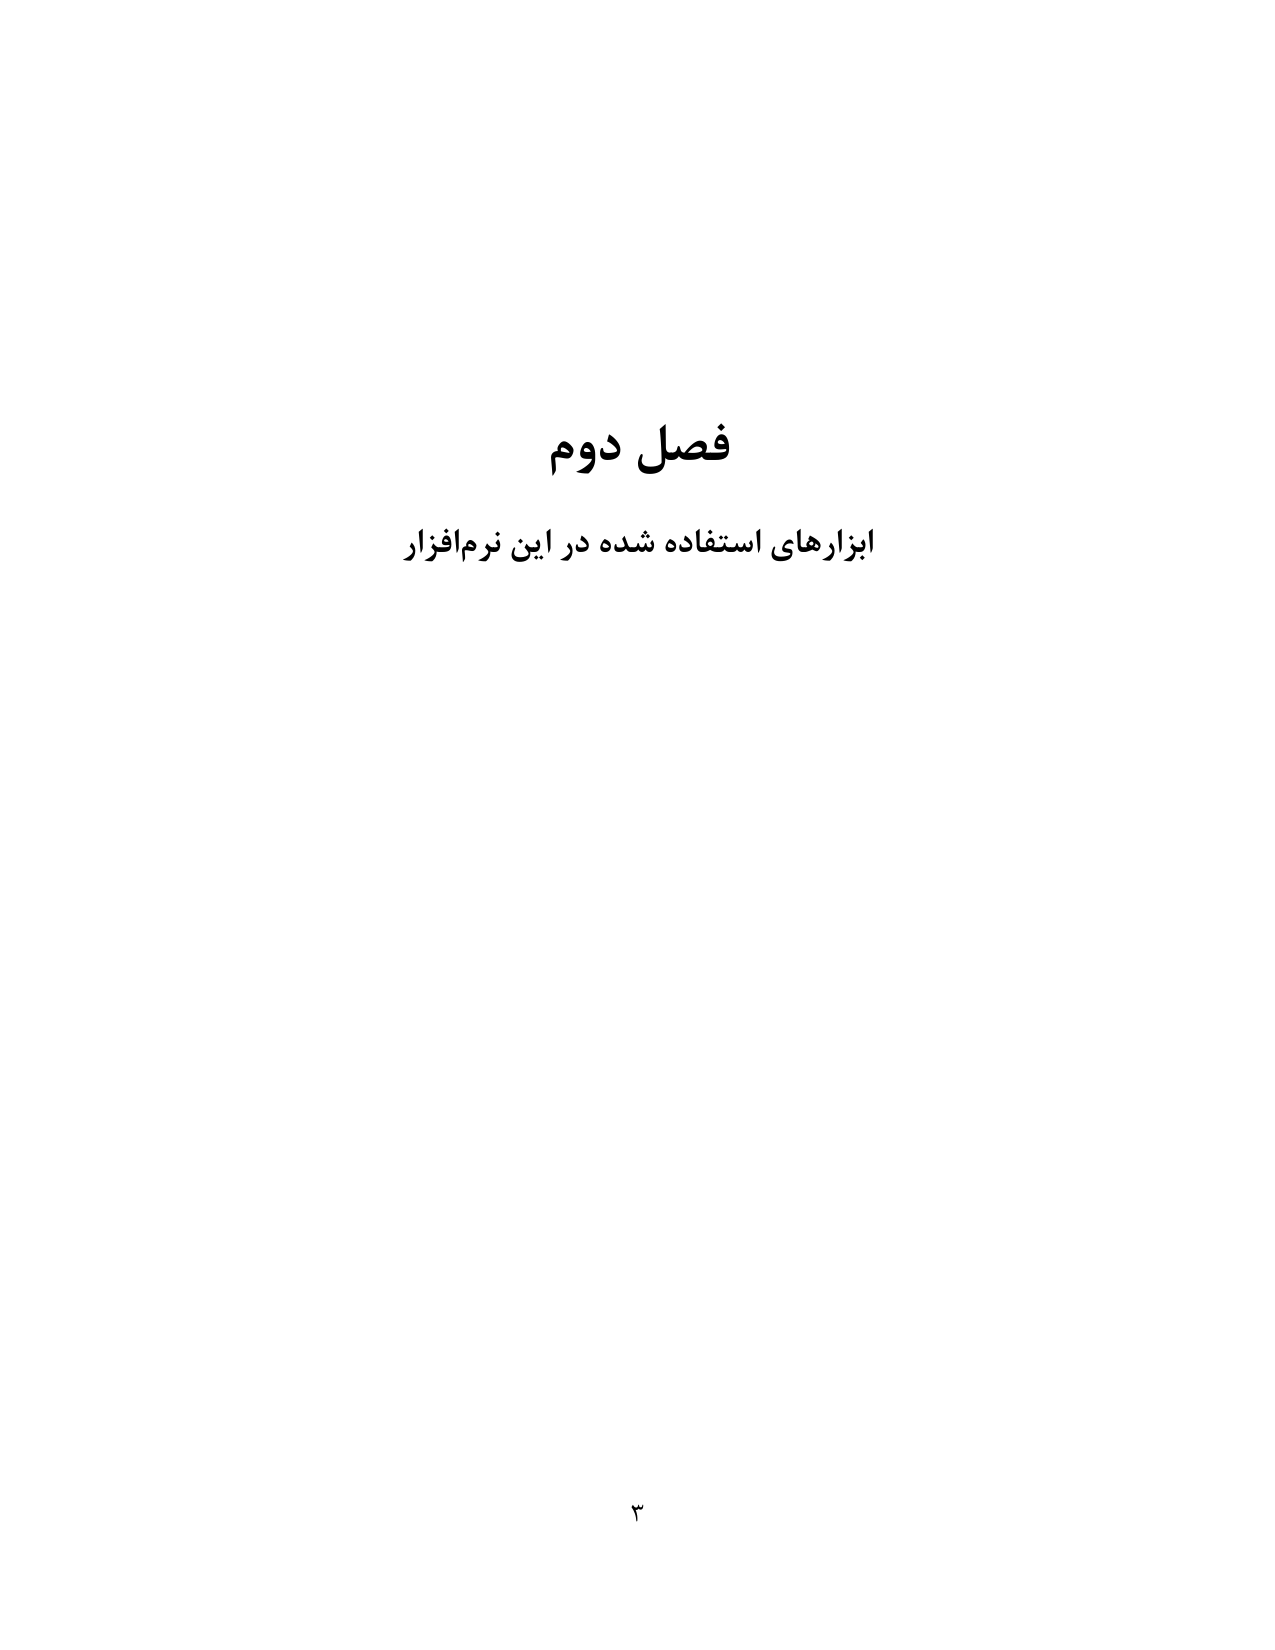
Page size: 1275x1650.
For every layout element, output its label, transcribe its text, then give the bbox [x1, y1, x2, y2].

subtitle ابزارهای استفاده شده در این نرم‌افزار [118, 528, 1157, 566]
title فصل دوم [118, 422, 1157, 480]
